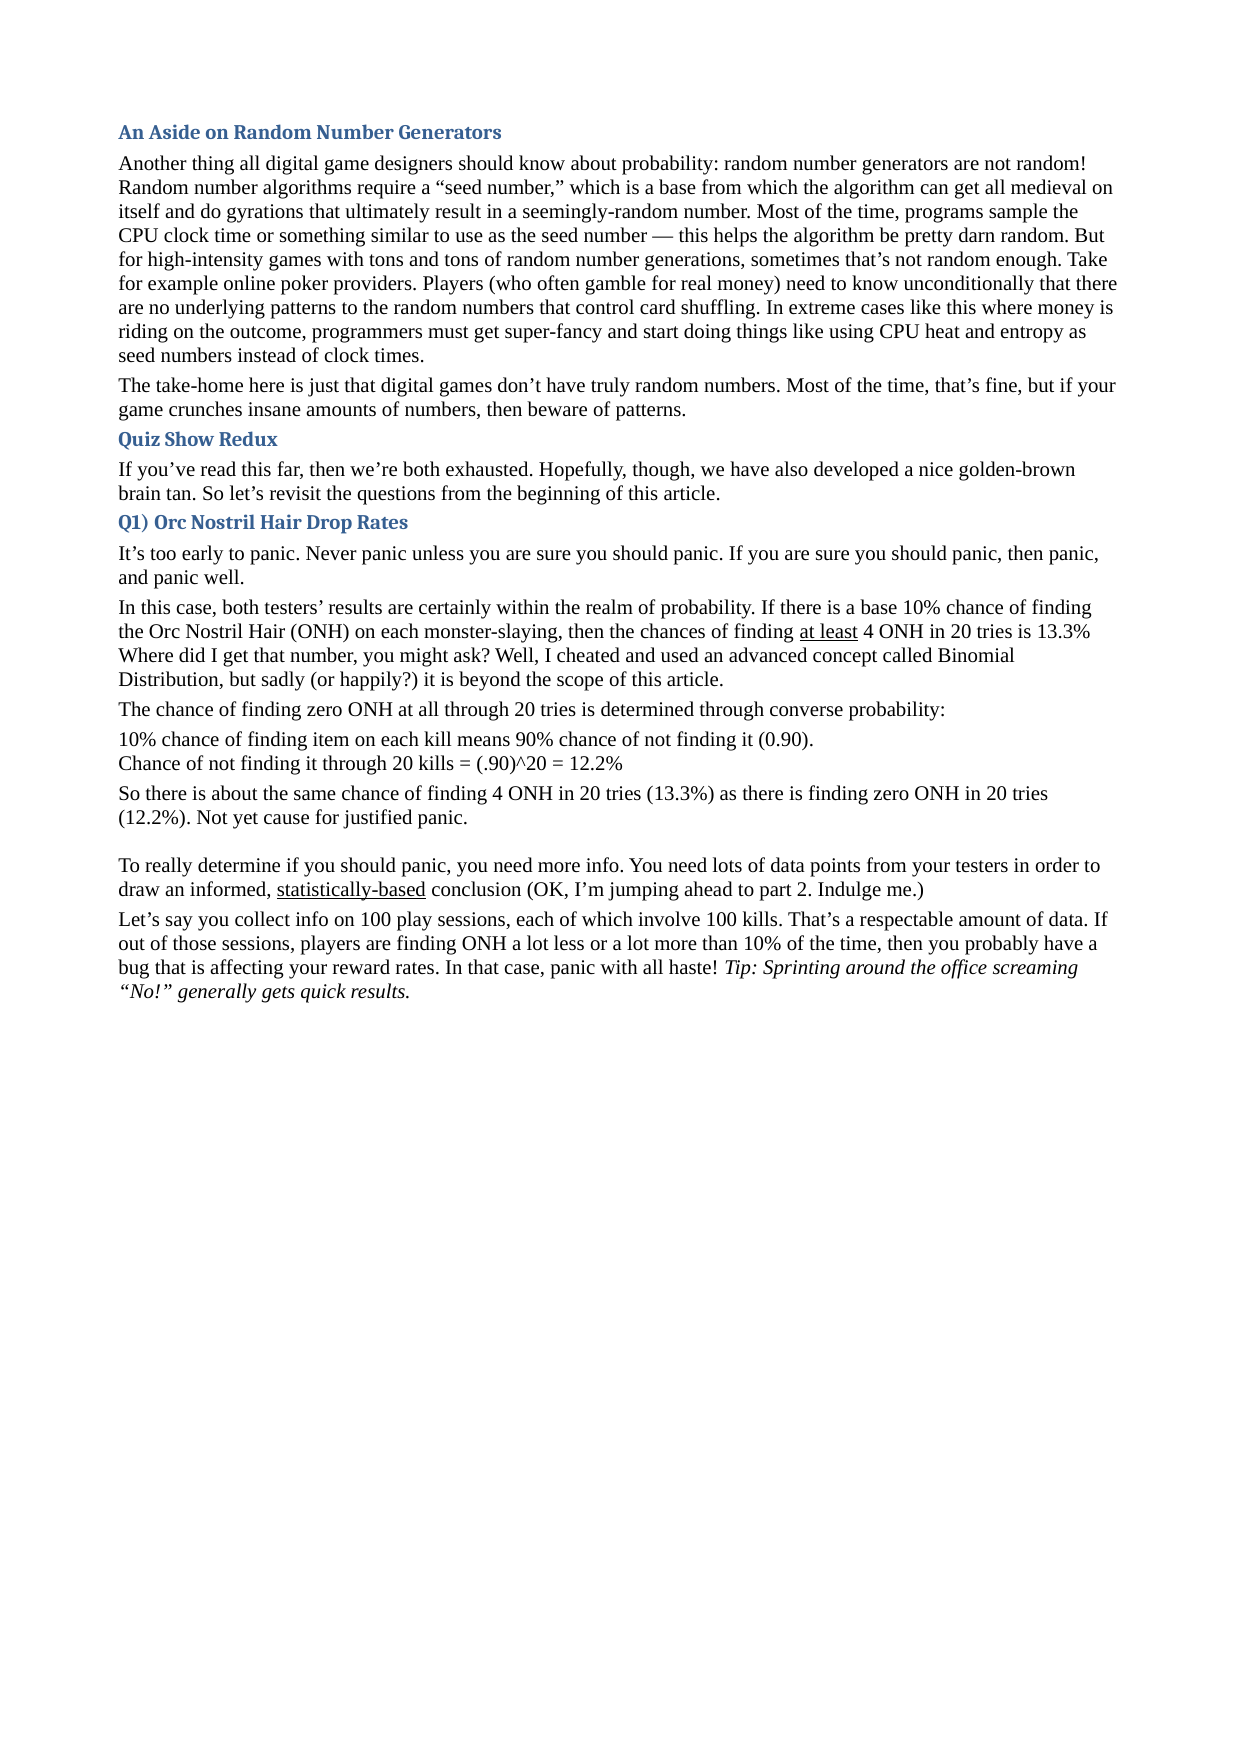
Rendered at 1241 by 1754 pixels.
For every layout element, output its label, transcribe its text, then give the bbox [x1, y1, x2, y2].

text 10% chance of finding item on each kill means 90% chance of not finding it (0.90). Chance of not finding it through 20 kills = (.90)^20 = 12.2% [118, 727, 1122, 775]
text Let’s say you collect info on 100 play sessions, each of which involve 100 kills. That’s a respectable amount of data. If out of those sessions, players are finding ONH a lot less or a lot more than 10% of the time, then you probably have a bug that is affecting your reward rates. In that case, panic with all haste! Tip: Sprinting around the office screaming “No!” generally gets quick results. [118, 907, 1122, 1003]
text If you’ve read this far, then we’re both exhausted. Hopefully, though, we have also developed a nice golden-brown brain tan. So let’s revisit the questions from the beginning of this article. [118, 457, 1122, 505]
text In this case, both testers’ results are certainly within the realm of probability. If there is a base 10% chance of finding the Orc Nostril Hair (ONH) on each monster-slaying, then the chances of finding at least 4 ONH in 20 tries is 13.3% Where did I get that number, you might ask? Well, I cheated and used an advanced concept called Binomial Distribution, but sadly (or happily?) it is beyond the scope of this article. [118, 595, 1122, 691]
subtitle An Aside on Random Number Generators [118, 121, 1122, 145]
text The chance of finding zero ONH at all through 20 tries is determined through converse probability: [118, 697, 1122, 721]
text It’s too early to panic. Never panic unless you are sure you should panic. If you are sure you should panic, then panic, and panic well. [118, 541, 1122, 589]
subtitle Q1) Orc Nostril Hair Drop Rates [118, 511, 1122, 535]
text Another thing all digital game designers should know about probability: random number generators are not random! Random number algorithms require a “seed number,” which is a base from which the algorithm can get all medieval on itself and do gyrations that ultimately result in a seemingly-random number. Most of the time, programs sample the CPU clock time or something similar to use as the seed number — this helps the algorithm be pretty darn random. But for high-intensity games with tons and tons of random number generations, sometimes that’s not random enough. Take for example online poker providers. Players (who often gamble for real money) need to know unconditionally that there are no underlying patterns to the random numbers that control card shuffling. In extreme cases like this where money is riding on the outcome, programmers must get super-fancy and start doing things like using CPU heat and entropy as seed numbers instead of clock times. [118, 151, 1122, 367]
subtitle Quiz Show Redux [118, 427, 1122, 451]
text So there is about the same chance of finding 4 ONH in 20 tries (13.3%) as there is finding zero ONH in 20 tries (12.2%). Not yet cause for justified panic. To really determine if you should panic, you need more info. You need lots of data points from your testers in order to draw an informed, statistically-based conclusion (OK, I’m jumping ahead to part 2. Indulge me.) [118, 781, 1122, 901]
text The take-home here is just that digital games don’t have truly random numbers. Most of the time, that’s fine, but if your game crunches insane amounts of numbers, then beware of patterns. [118, 373, 1122, 421]
